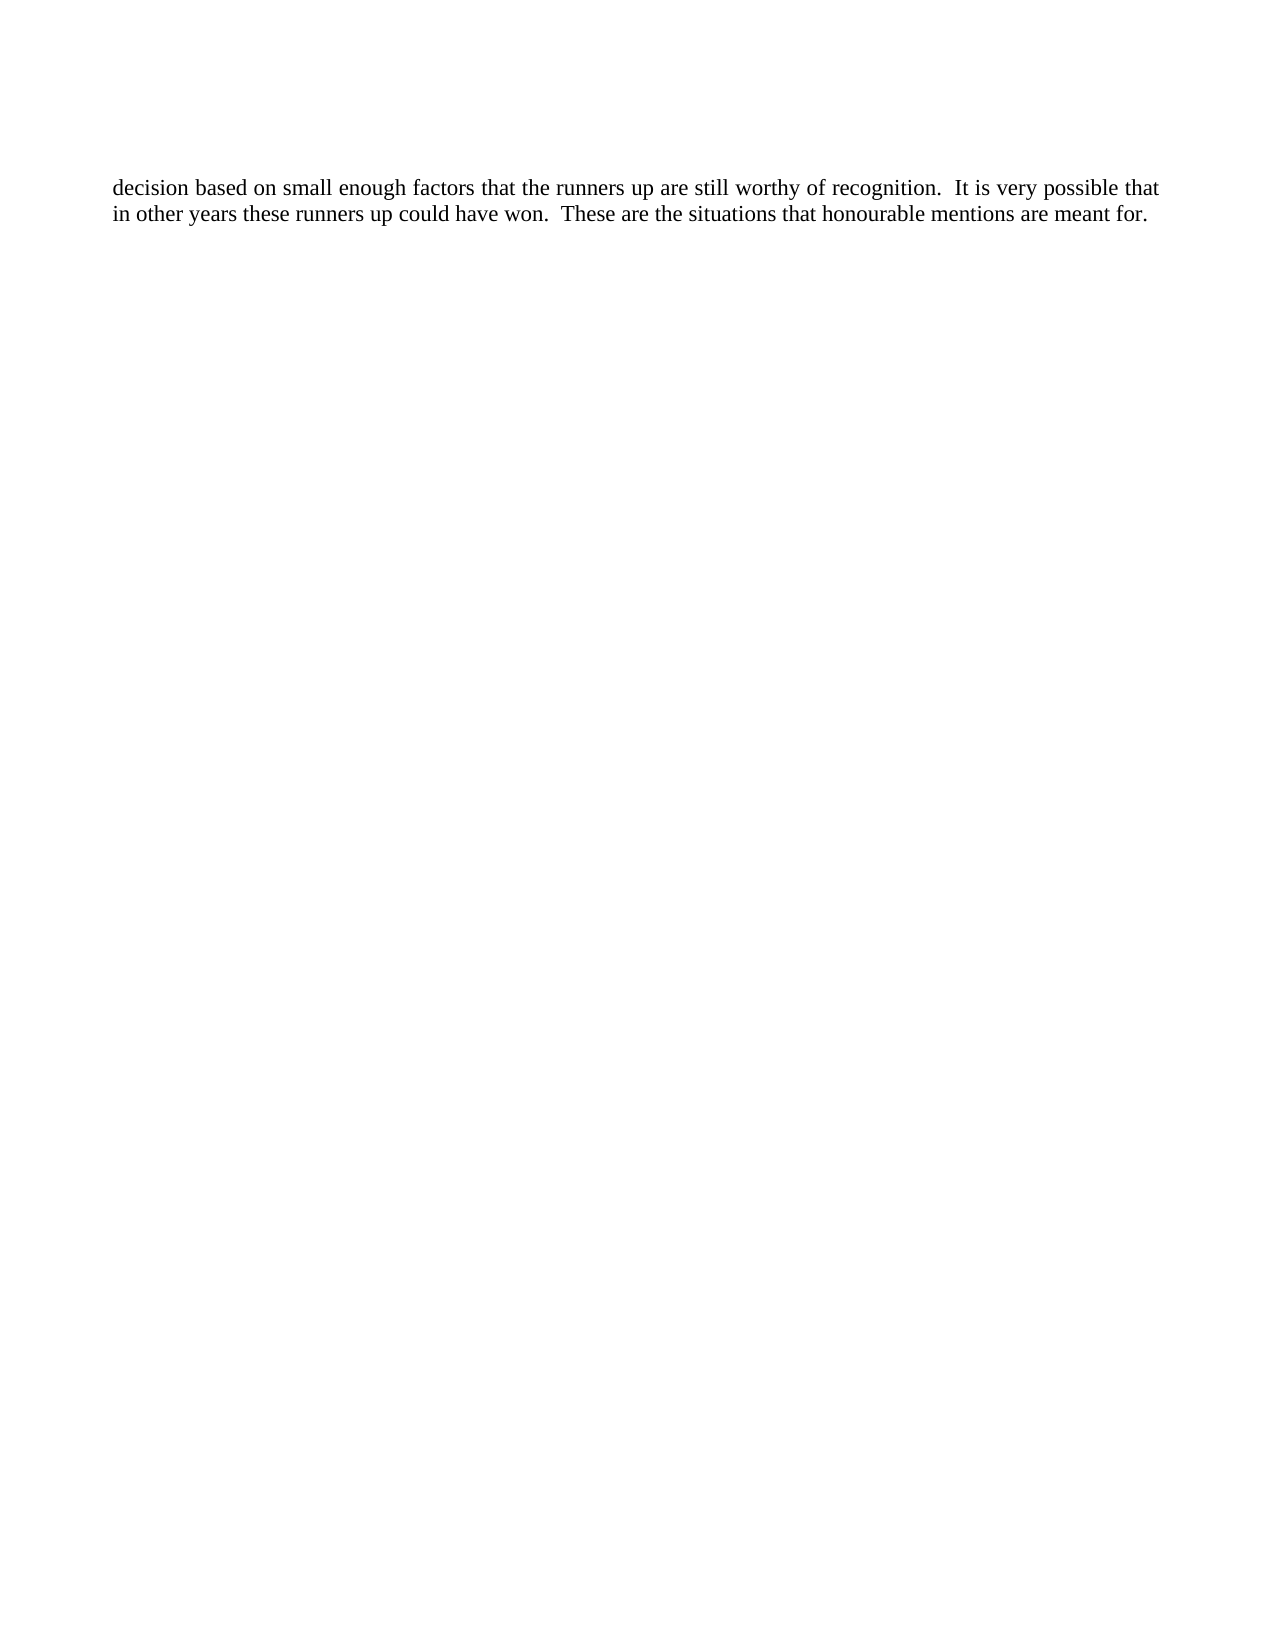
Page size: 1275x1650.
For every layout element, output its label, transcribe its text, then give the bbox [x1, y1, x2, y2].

text decision based on small enough factors that the runners up are still worthy of recognition. It is very possible that in other years these runners up could have won. These are the situations that honourable mentions are meant for. [112, 174, 1162, 227]
